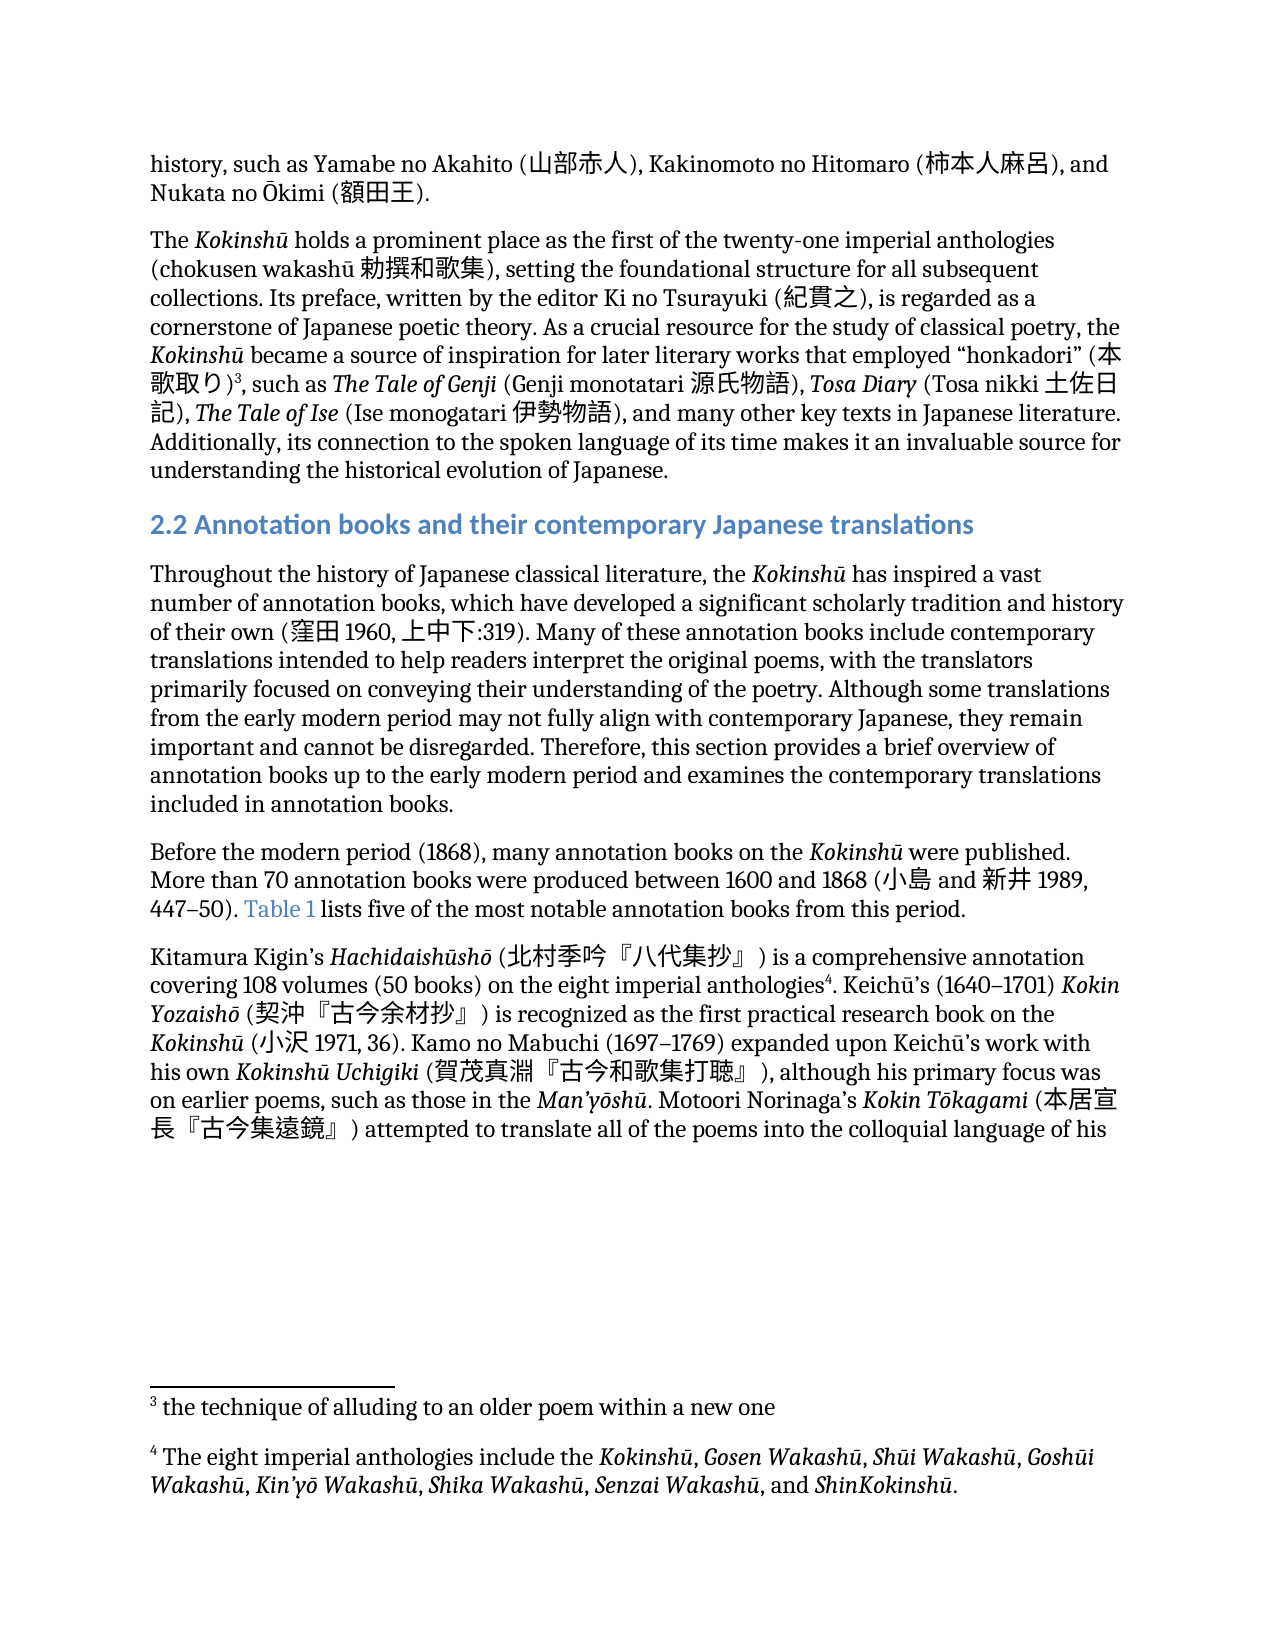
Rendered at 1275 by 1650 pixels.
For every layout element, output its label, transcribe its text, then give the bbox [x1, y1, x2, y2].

text The Kokinshū holds a prominent place as the first of the twenty-one imperial anthologies (chokusen wakashū 勅撰和歌集), setting the foundational structure for all subsequent collections. Its preface, written by the editor Ki no Tsurayuki (紀貫之), is regarded as a cornerstone of Japanese poetic theory. As a crucial resource for the study of classical poetry, the Kokinshū became a source of inspiration for later literary works that employed “honkadori” (本歌取り), such as The Tale of Genji (Genji monotatari 源氏物語), Tosa Diary (Tosa nikki 土佐日記), The Tale of Ise (Ise monogatari 伊勢物語), and many other key texts in Japanese literature. Additionally, its connection to the spoken language of its time makes it an invaluable source for understanding the historical evolution of Japanese. [150, 226, 1125, 485]
text the technique of alluding to an older poem within a new one [150, 1393, 1125, 1422]
text Before the modern period (1868), many annotation books on the Kokinshū were published. More than 70 annotation books were produced between 1600 and 1868 (小島 and 新井 1989, 447–50). Table 1 lists five of the most notable annotation books from this period. [150, 838, 1125, 924]
text Kitamura Kigin’s Hachidaishūshō (北村季吟『八代集抄』) is a comprehensive annotation covering 108 volumes (50 books) on the eight imperial anthologies. Keichū’s (1640–1701) Kokin Yozaishō (契沖『古今余材抄』) is recognized as the first practical research book on the Kokinshū (小沢 1971, 36). Kamo no Mabuchi (1697–1769) expanded upon Keichū’s work with his own Kokinshū Uchigiki (賀茂真淵『古今和歌集打聴』), although his primary focus was on earlier poems, such as those in the Man’yōshū. Motoori Norinaga’s Kokin Tōkagami (本居宣長『古今集遠鏡』) attempted to translate all of the poems into the colloquial language of his time. Kagawa Kageki (1768–1843), in his Kokinshū Seigi (香川景樹『古今和歌集正義』), offered strong critiques of earlier annotation books (小沢 1971, 36; 松田 1968, 上下:58). [150, 943, 1125, 1173]
text The eight imperial anthologies include the Kokinshū, Gosen Wakashū, Shūi Wakashū, Goshūi Wakashū, Kin’yō Wakashū, Shika Wakashū, Senzai Wakashū, and ShinKokinshū. [150, 1442, 1125, 1500]
subtitle 2.2 Annotation books and their contemporary Japanese translations [150, 506, 1125, 541]
text Throughout the history of Japanese classical literature, the Kokinshū has inspired a vast number of annotation books, which have developed a significant scholarly tradition and history of their own (窪田 1960, 上中下:319). Many of these annotation books include contemporary translations intended to help readers interpret the original poems, with the translators primarily focused on conveying their understanding of the poetry. Although some translations from the early modern period may not fully align with contemporary Japanese, they remain important and cannot be disregarded. Therefore, this section provides a brief overview of annotation books up to the early modern period and examines the contemporary translations included in annotation books. [150, 560, 1125, 819]
text history, such as Yamabe no Akahito (山部赤人), Kakinomoto no Hitomaro (柿本人麻呂), and Nukata no Ōkimi (額田王). [150, 150, 1125, 207]
